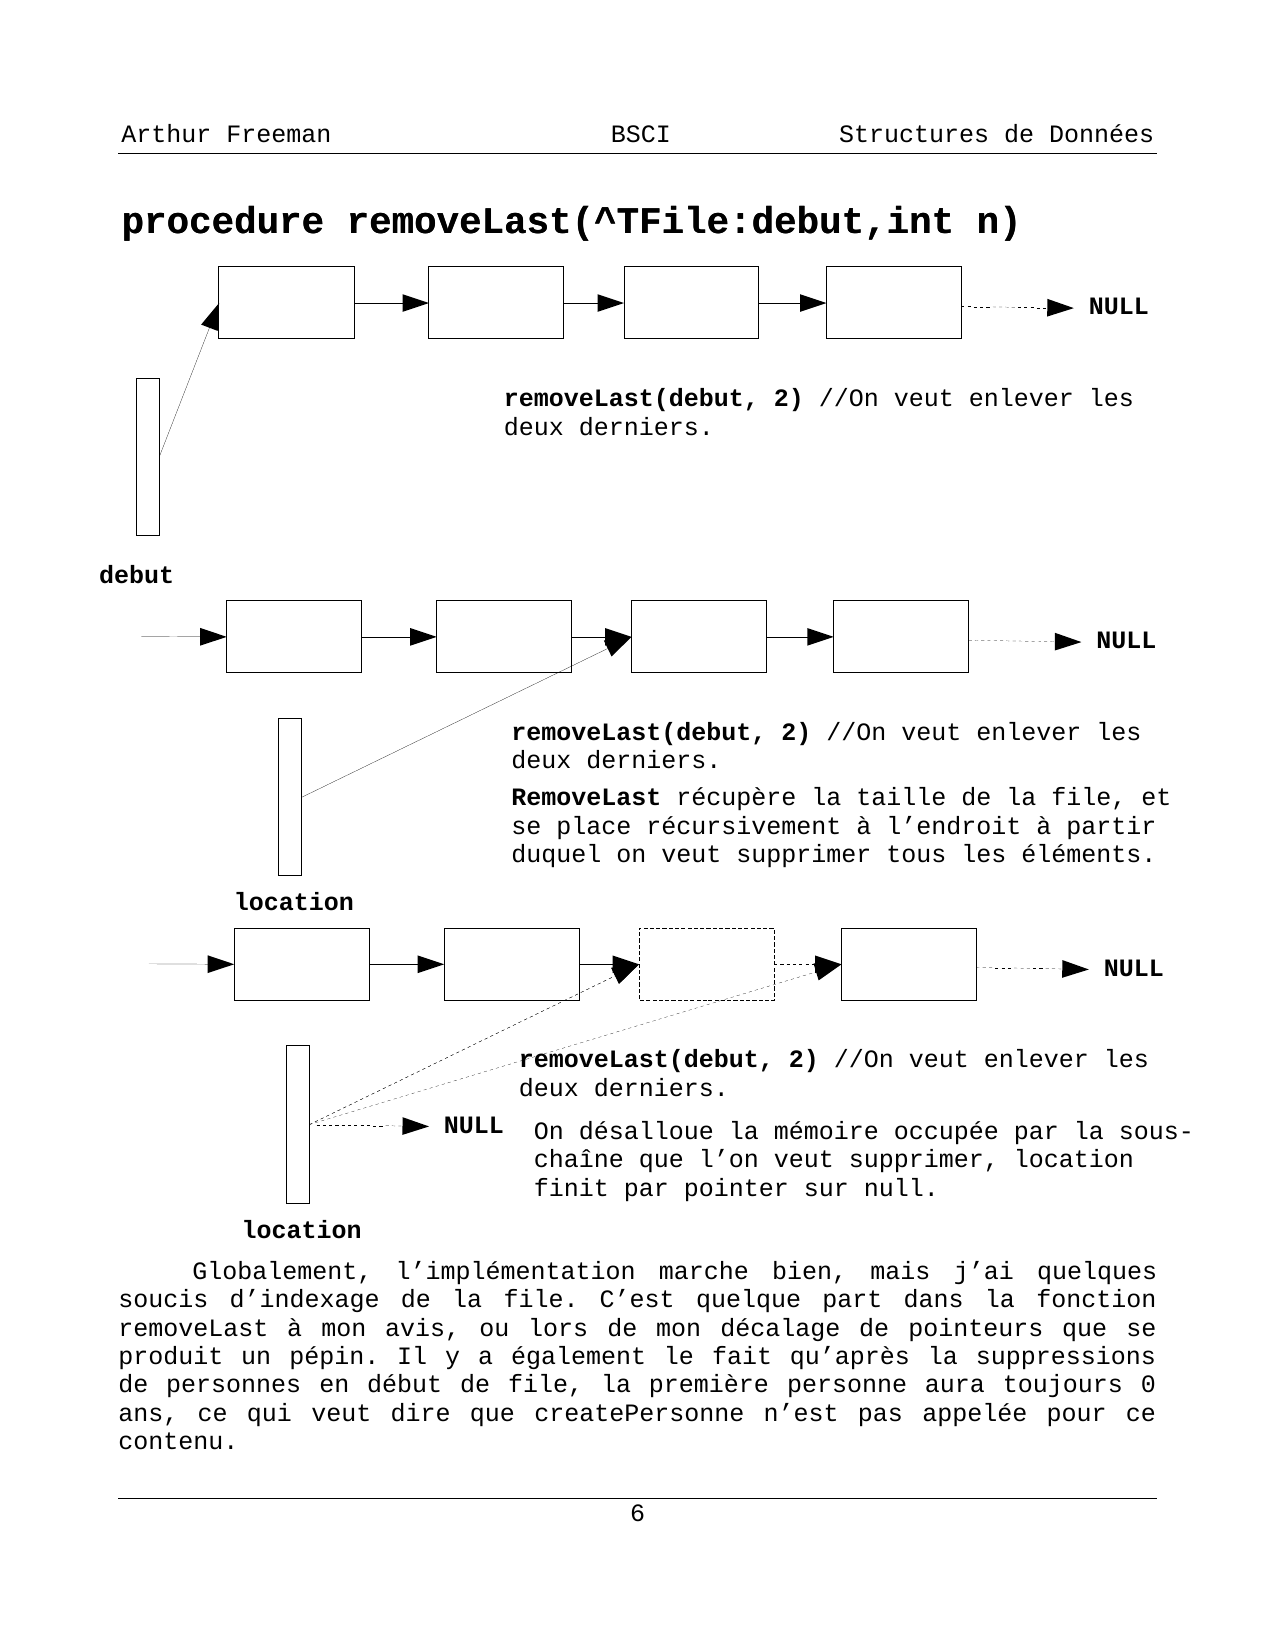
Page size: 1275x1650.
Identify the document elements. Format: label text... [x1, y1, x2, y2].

text Globalement, l’implémentation marche bien, mais j’ai quelques soucis d’indexage de la file. C’est quelque part dans la fonction removeLast à mon avis, ou lors de mon décalage de pointeurs que se produit un pépin. Il y a également le fait qu’après la suppressions de personnes en début de file, la première personne aura toujours 0 ans, ce qui veut dire que createPersonne n’est pas appelée pour ce contenu. [118, 1259, 1157, 1457]
